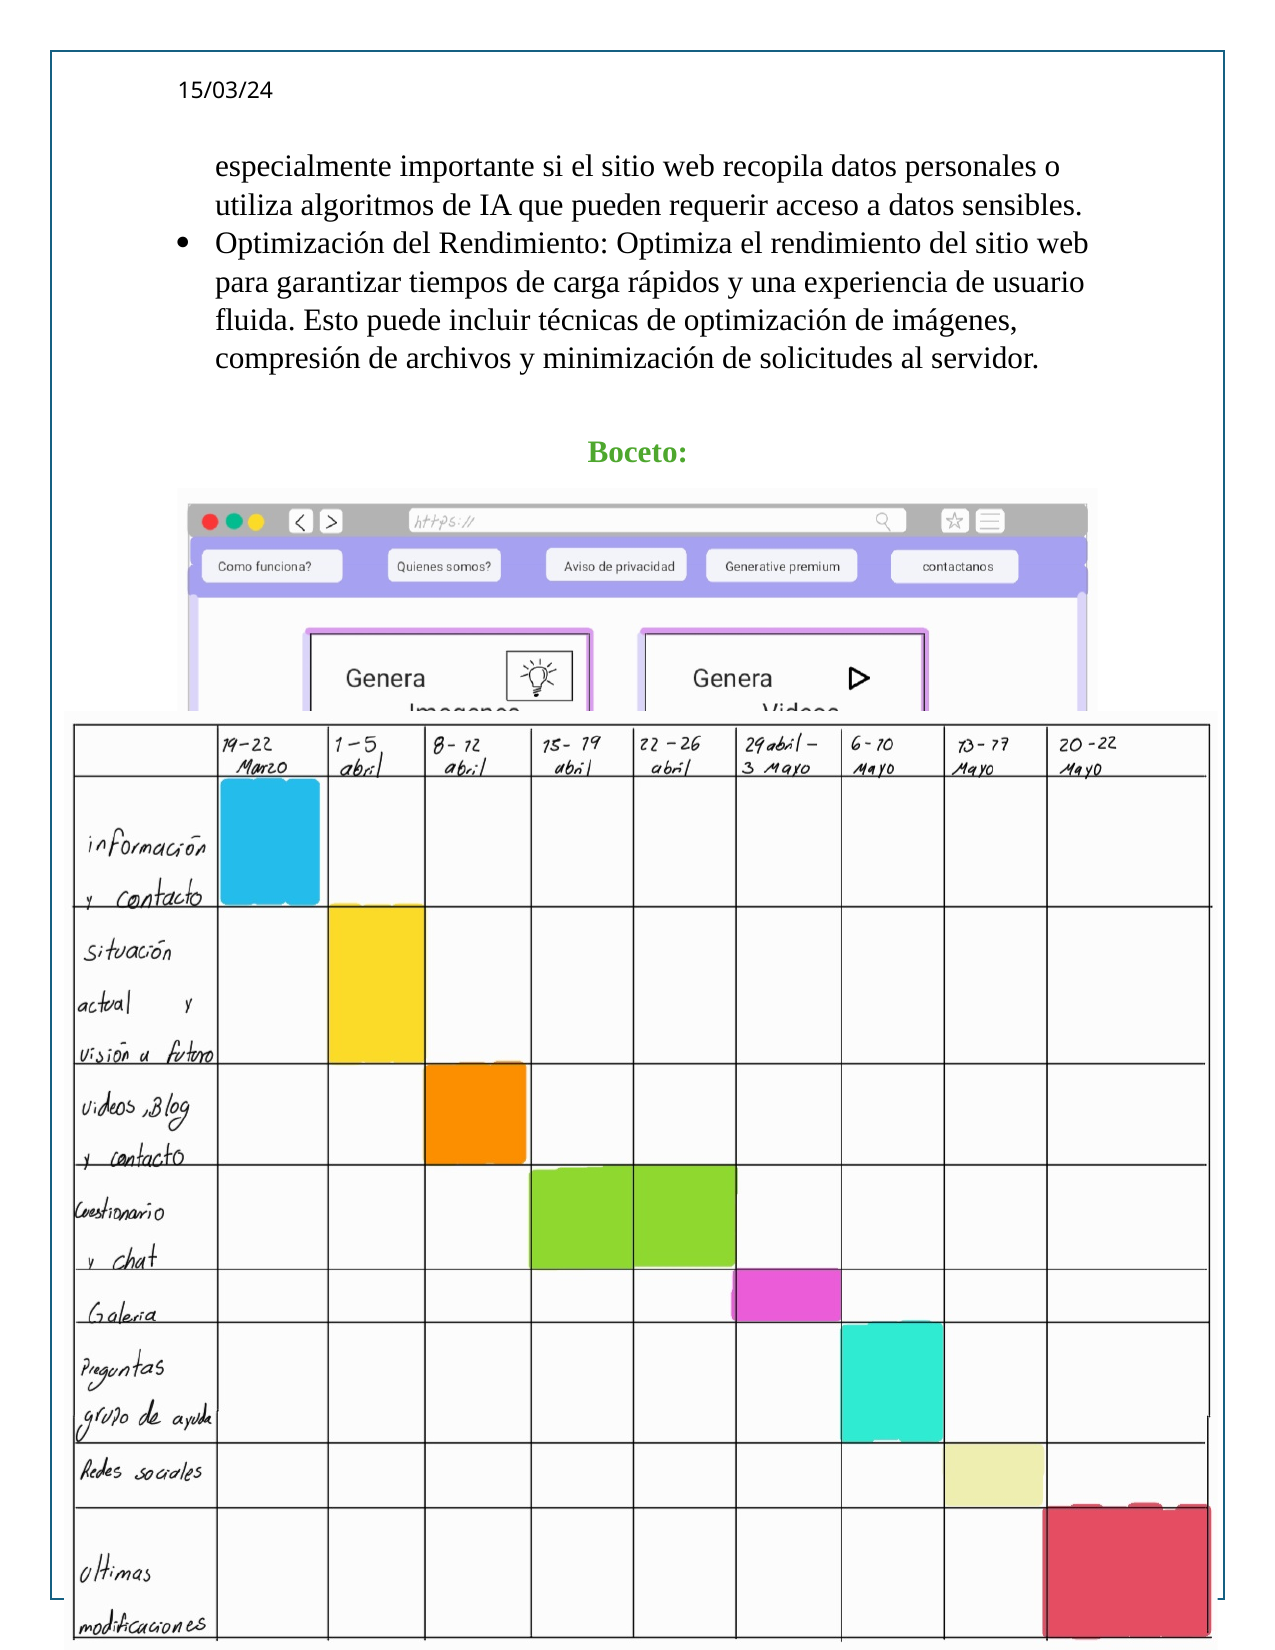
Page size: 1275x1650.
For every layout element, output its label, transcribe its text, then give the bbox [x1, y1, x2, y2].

list especialmente importante si el sitio web recopila datos personales o utiliza algoritmos de IA que pueden requerir acceso a datos sensibles. [177, 148, 1098, 222]
list Optimización del Rendimiento: Optimiza el rendimiento del sitio web para garantizar tiempos de carga rápidos y una experiencia de usuario fluida. Esto puede incluir técnicas de optimización de imágenes, compresión de archivos y minimización de solicitudes al servidor. [177, 224, 1098, 376]
text Boceto: [177, 433, 1098, 469]
